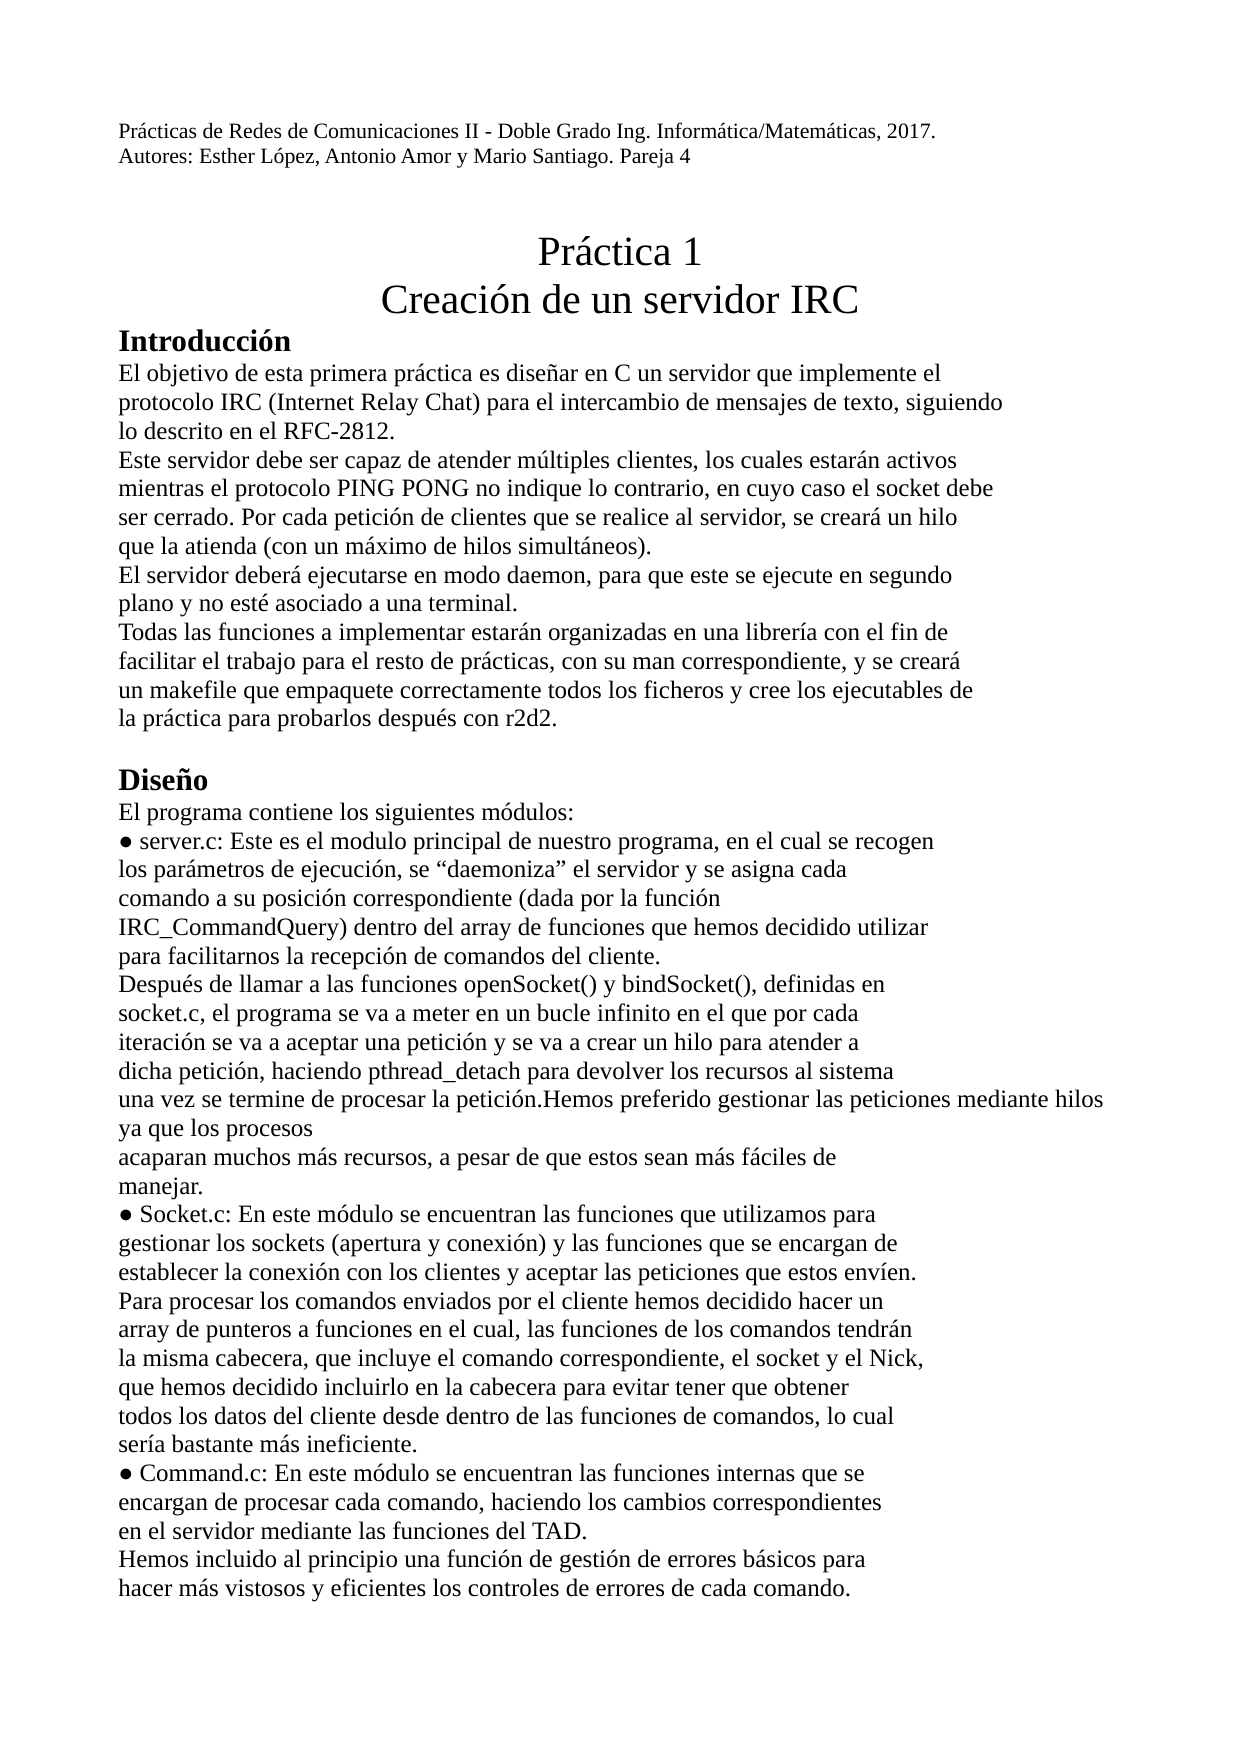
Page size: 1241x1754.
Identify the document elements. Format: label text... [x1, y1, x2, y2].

text Creación de un servidor IRC [118, 275, 1122, 323]
text un makefile que empaquete correctamente todos los ficheros y cree los ejecutables de [118, 675, 1122, 703]
text una vez se termine de procesar la petición.Hemos preferido gestionar las peticiones mediante hilos ya que los procesos [118, 1084, 1122, 1142]
text ● server.c: Este es el modulo principal de nuestro programa, en el cual se recogen [118, 826, 1122, 854]
text array de punteros a funciones en el cual, las funciones de los comandos tendrán [118, 1314, 1122, 1343]
text protocolo IRC (Internet Relay Chat) para el intercambio de mensajes de texto, siguiendo [118, 387, 1122, 416]
text El objetivo de esta primera práctica es diseñar en C un servidor que implemente el [118, 358, 1122, 387]
text facilitar el trabajo para el resto de prácticas, con su man correspondiente, y se creará [118, 646, 1122, 675]
text gestionar los sockets (apertura y conexión) y las funciones que se encargan de [118, 1228, 1122, 1257]
text IRC_CommandQuery) dentro del array de funciones que hemos decidido utilizar [118, 912, 1122, 941]
text establecer la conexión con los clientes y aceptar las peticiones que estos envíen. [118, 1257, 1122, 1286]
text Todas las funciones a implementar estarán organizadas en una librería con el fin de [118, 617, 1122, 646]
text que la atienda (con un máximo de hilos simultáneos). [118, 531, 1122, 560]
text El programa contiene los siguientes módulos: [118, 797, 1122, 826]
text Práctica 1 [118, 227, 1122, 275]
text Diseño [118, 761, 1122, 797]
text mientras el protocolo PING PONG no indique lo contrario, en cuyo caso el socket debe [118, 473, 1122, 502]
text sería bastante más ineficiente. [118, 1429, 1122, 1458]
text los parámetros de ejecución, se “daemoniza” el servidor y se asigna cada [118, 854, 1122, 883]
text para facilitarnos la recepción de comandos del cliente. [118, 941, 1122, 969]
text comando a su posición correspondiente (dada por la función [118, 883, 1122, 912]
text todos los datos del cliente desde dentro de las funciones de comandos, lo cual [118, 1401, 1122, 1429]
text plano y no esté asociado a una terminal. [118, 588, 1122, 617]
text ● Socket.c: En este módulo se encuentran las funciones que utilizamos para [118, 1199, 1122, 1228]
text la práctica para probarlos después con r2d2. [118, 703, 1122, 732]
text encargan de procesar cada comando, haciendo los cambios correspondientes [118, 1487, 1122, 1516]
text lo descrito en el RFC-2812. [118, 416, 1122, 445]
text Después de llamar a las funciones openSocket() y bindSocket(), definidas en [118, 969, 1122, 998]
text Para procesar los comandos enviados por el cliente hemos decidido hacer un [118, 1286, 1122, 1314]
text manejar. [118, 1171, 1122, 1199]
text ● Command.c: En este módulo se encuentran las funciones internas que se [118, 1458, 1122, 1487]
text que hemos decidido incluirlo en la cabecera para evitar tener que obtener [118, 1372, 1122, 1401]
text iteración se va a aceptar una petición y se va a crear un hilo para atender a [118, 1027, 1122, 1056]
text Este servidor debe ser capaz de atender múltiples clientes, los cuales estarán activos [118, 445, 1122, 473]
text Introducción [118, 323, 1122, 358]
text dicha petición, haciendo pthread_detach para devolver los recursos al sistema [118, 1056, 1122, 1084]
text socket.c, el programa se va a meter en un bucle infinito en el que por cada [118, 998, 1122, 1027]
text en el servidor mediante las funciones del TAD. [118, 1516, 1122, 1544]
text Hemos incluido al principio una función de gestión de errores básicos para [118, 1544, 1122, 1573]
text la misma cabecera, que incluye el comando correspondiente, el socket y el Nick, [118, 1343, 1122, 1372]
text El servidor deberá ejecutarse en modo daemon, para que este se ejecute en segundo [118, 560, 1122, 588]
text ser cerrado. Por cada petición de clientes que se realice al servidor, se creará un hilo [118, 502, 1122, 531]
text acaparan muchos más recursos, a pesar de que estos sean más fáciles de [118, 1142, 1122, 1171]
text hacer más vistosos y eficientes los controles de errores de cada comando. [118, 1573, 1122, 1602]
